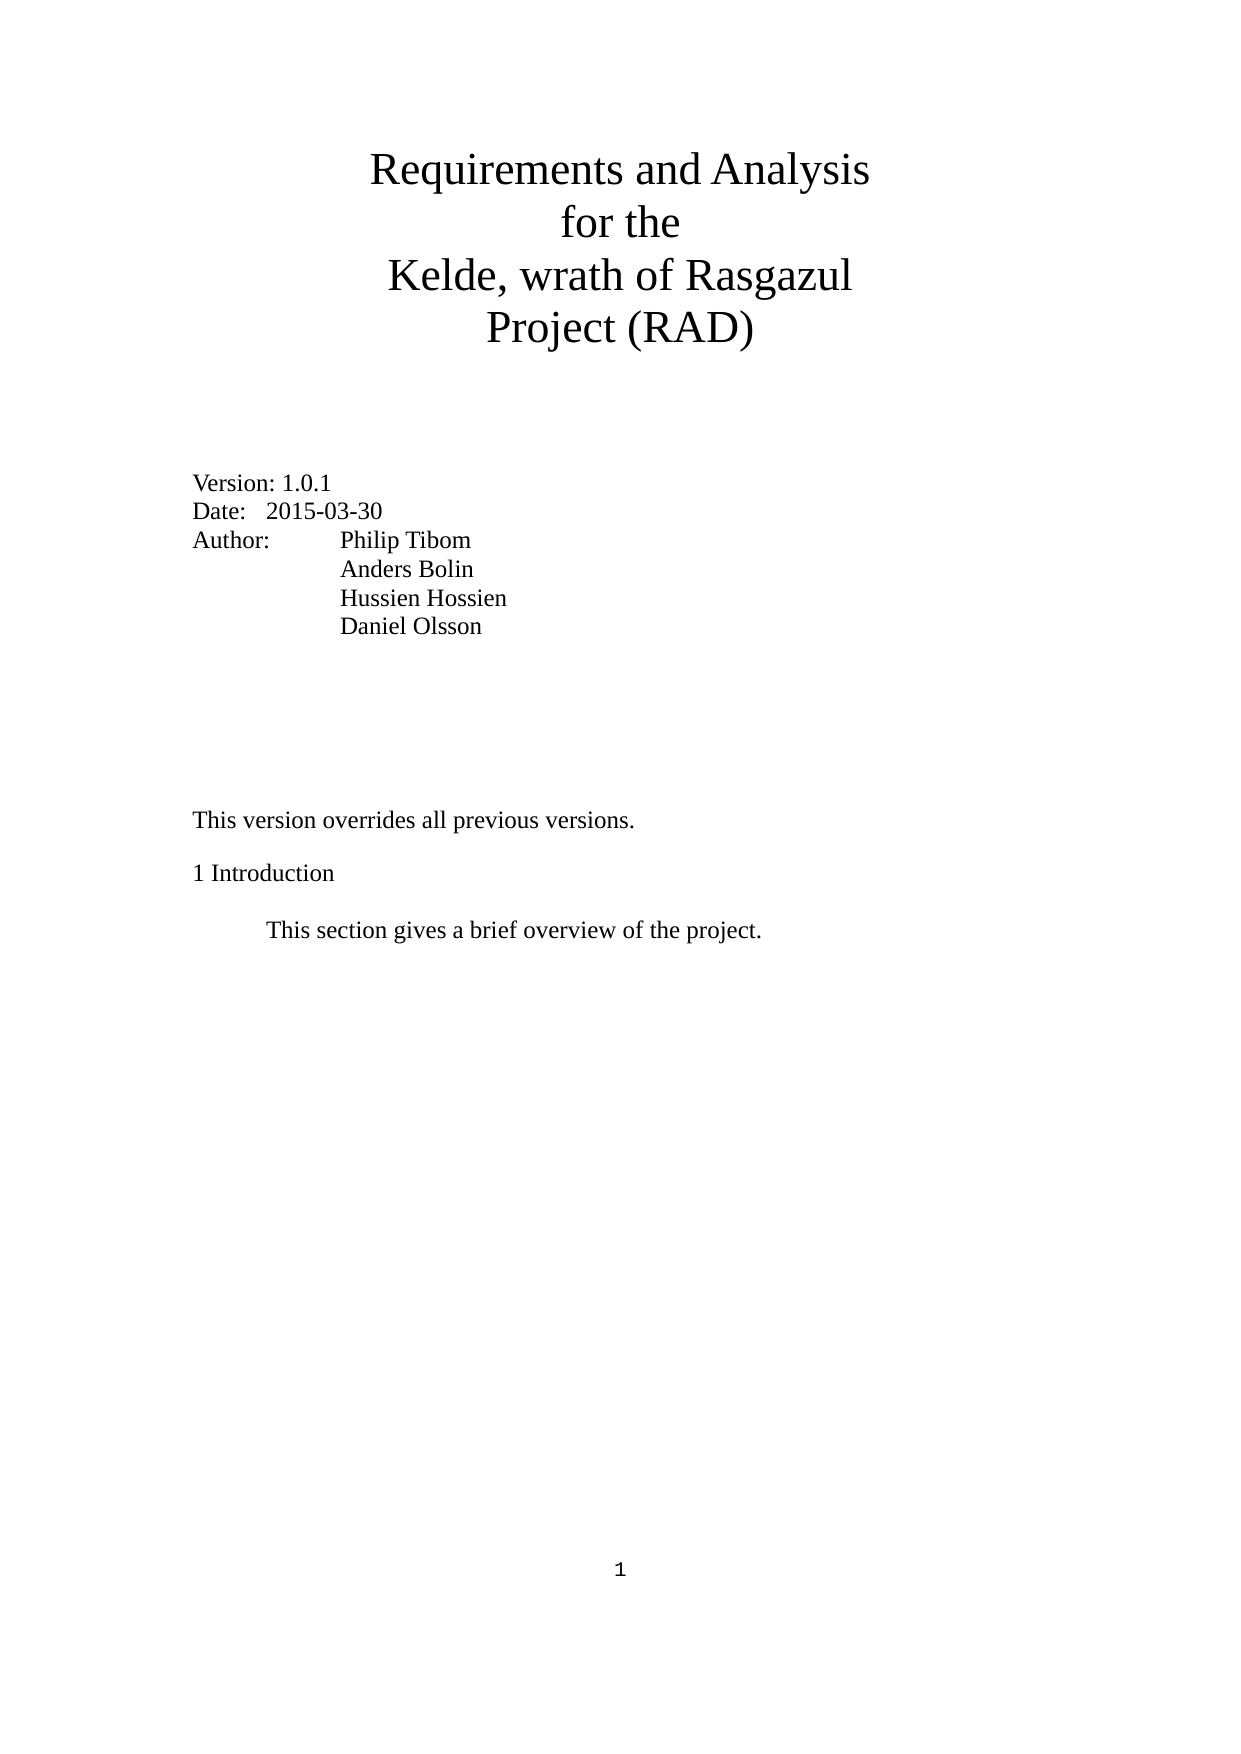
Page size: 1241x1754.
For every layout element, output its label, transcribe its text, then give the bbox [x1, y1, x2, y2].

text Author: Philip Tibom [118, 525, 1122, 554]
text Date: 2015-03-30 [118, 496, 1122, 525]
text Requirements and Analysis [118, 142, 1122, 194]
text Kelde, wrath of Rasgazul [118, 247, 1122, 300]
text Anders Bolin [118, 554, 1122, 583]
text for the [118, 194, 1122, 247]
text Version: 1.0.1 [118, 468, 1122, 496]
text 1 [118, 1559, 1122, 1583]
text Hussien Hossien [118, 583, 1122, 611]
text Project (RAD) [118, 300, 1122, 353]
text This version overrides all previous versions. [118, 806, 1122, 834]
text 1 Introduction [118, 858, 1122, 887]
text This section gives a brief overview of the project. [118, 916, 1122, 944]
text Daniel Olsson [118, 611, 1122, 640]
